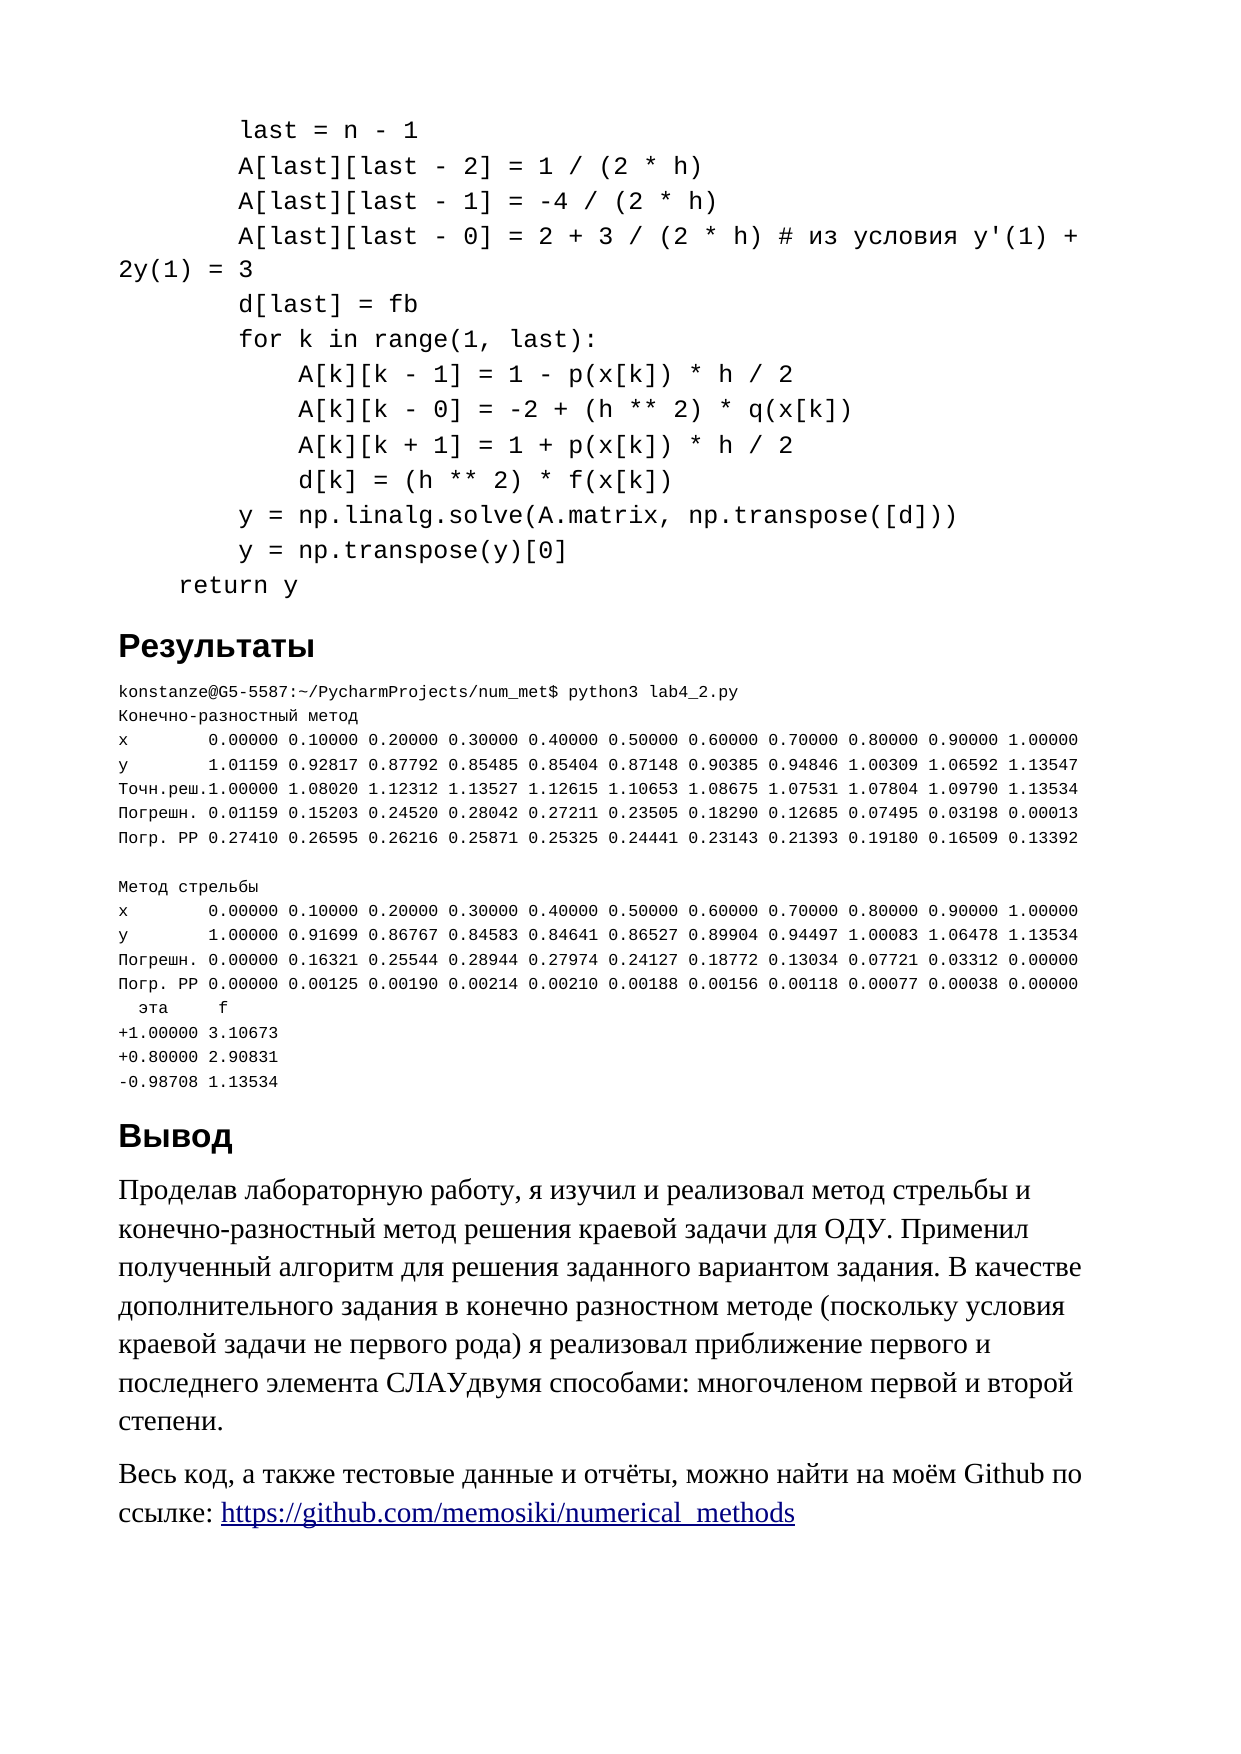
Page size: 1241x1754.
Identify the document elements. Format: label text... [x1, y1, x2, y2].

list A[k][k - 0] = -2 + (h ** 2) * q(x[k]) [118, 397, 1122, 425]
list last = n - 1 [118, 118, 1122, 146]
list y = np.transpose(y)[0] [118, 538, 1122, 566]
list A[k][k + 1] = 1 + p(x[k]) * h / 2 [118, 432, 1122, 461]
list return y [118, 573, 1122, 601]
list Проделав лабораторную работу, я изучил и реализовал метод стрельбы и конечно-разностный метод решения краевой задачи для ОДУ. Применил полученный алгоритм для решения заданного вариантом задания. В качестве дополнительного задания в конечно разностном методе (поскольку условия краевой задачи не первого рода) я реализовал приближение первого и последнего элемента СЛАУдвумя способами: многочленом первой и второй степени. [118, 1172, 1122, 1437]
list d[last] = fb [118, 291, 1122, 320]
list y 1.00000 0.91699 0.86767 0.84583 0.84641 0.86527 0.89904 0.94497 1.00083 1.06478 1.13534 [118, 927, 1122, 946]
list Весь код, а также тестовые данные и отчёты, можно найти на моём Github по ссылке: https://github.com/memosiki/numerical_methods [118, 1457, 1122, 1529]
list Погрешн. 0.01159 0.15203 0.24520 0.28042 0.27211 0.23505 0.18290 0.12685 0.07495 0.03198 0.00013 [118, 805, 1122, 824]
list +1.00000 3.10673 [118, 1024, 1122, 1043]
list A[last][last - 2] = 1 / (2 * h) [118, 153, 1122, 182]
list Конечно-разностный метод [118, 707, 1122, 726]
list x 0.00000 0.10000 0.20000 0.30000 0.40000 0.50000 0.60000 0.70000 0.80000 0.90000 1.00000 [118, 732, 1122, 751]
list A[k][k - 1] = 1 - p(x[k]) * h / 2 [118, 362, 1122, 390]
list Метод стрельбы [118, 878, 1122, 897]
list Точн.реш.1.00000 1.08020 1.12312 1.13527 1.12615 1.10653 1.08675 1.07531 1.07804 1.09790 1.13534 [118, 781, 1122, 799]
subtitle Результаты [118, 626, 1122, 665]
list d[k] = (h ** 2) * f(x[k]) [118, 467, 1122, 496]
list Погр. РР 0.00000 0.00125 0.00190 0.00214 0.00210 0.00188 0.00156 0.00118 0.00077 0.00038 0.00000 [118, 976, 1122, 994]
list x 0.00000 0.10000 0.20000 0.30000 0.40000 0.50000 0.60000 0.70000 0.80000 0.90000 1.00000 [118, 902, 1122, 921]
list y 1.01159 0.92817 0.87792 0.85485 0.85404 0.87148 0.90385 0.94846 1.00309 1.06592 1.13547 [118, 756, 1122, 775]
list A[last][last - 0] = 2 + 3 / (2 * h) # из условия y'(1) + 2y(1) = 3 [118, 224, 1122, 284]
list A[last][last - 1] = -4 / (2 * h) [118, 188, 1122, 217]
list +0.80000 2.90831 [118, 1049, 1122, 1068]
list эта f [118, 1000, 1122, 1019]
list for k in range(1, last): [118, 327, 1122, 355]
list Погрешн. 0.00000 0.16321 0.25544 0.28944 0.27974 0.24127 0.18772 0.13034 0.07721 0.03312 0.00000 [118, 951, 1122, 970]
list konstanze@G5-5587:~/PycharmProjects/num_met$ python3 lab4_2.py [118, 683, 1122, 702]
subtitle Вывод [118, 1116, 1122, 1154]
list Погр. РР 0.27410 0.26595 0.26216 0.25871 0.25325 0.24441 0.23143 0.21393 0.19180 0.16509 0.13392 [118, 829, 1122, 848]
list -0.98708 1.13534 [118, 1073, 1122, 1092]
list y = np.linalg.solve(A.matrix, np.transpose([d])) [118, 503, 1122, 531]
